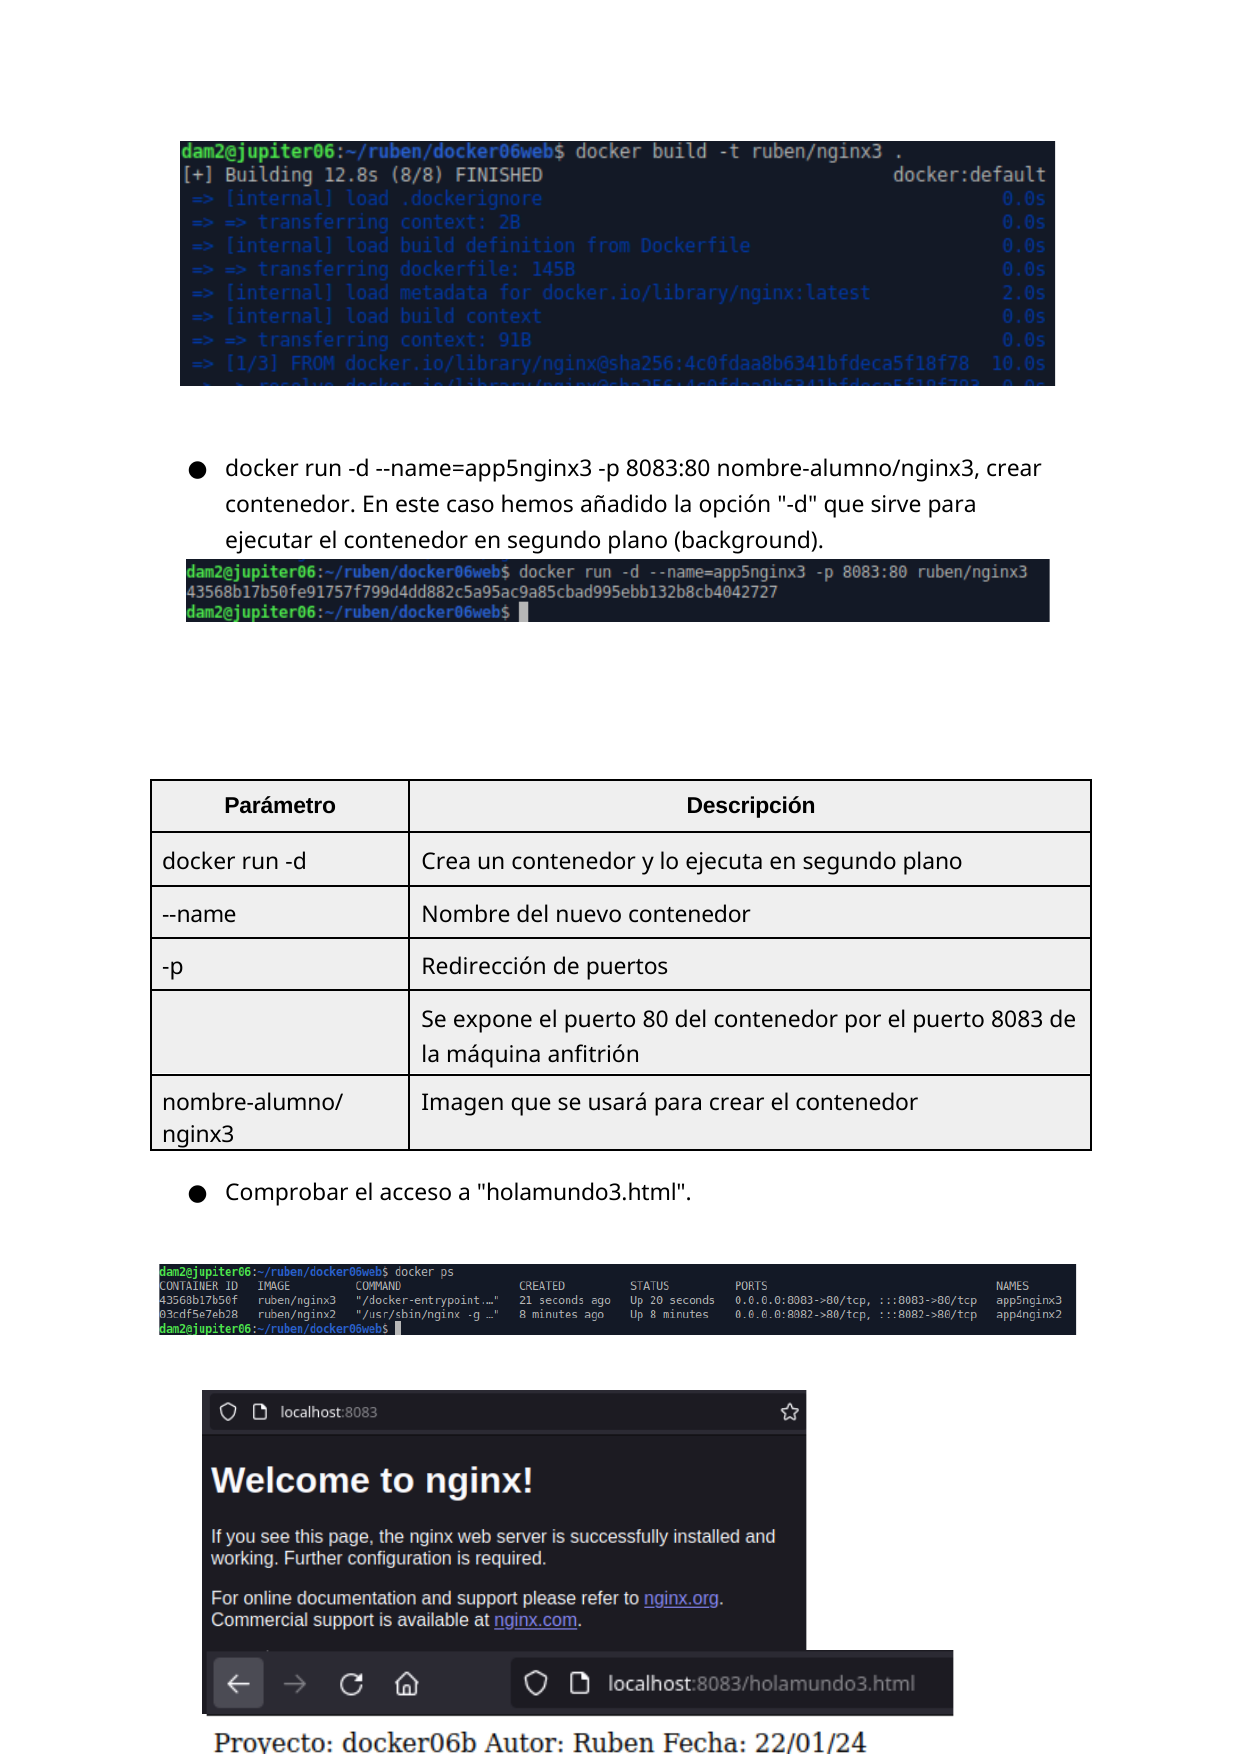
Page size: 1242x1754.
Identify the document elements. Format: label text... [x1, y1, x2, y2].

table_cell Redirección de puertos [410, 939, 1090, 989]
table_cell docker run -d [152, 833, 408, 885]
table_cell nombre-alumno/nginx3 [152, 1076, 408, 1149]
table_header Parámetro [152, 781, 408, 831]
table_cell --name [152, 887, 408, 937]
table_cell Crea un contenedor y lo ejecuta en segundo plano [410, 833, 1090, 885]
table_cell -p [152, 939, 408, 989]
table_cell Nombre del nuevo contenedor [410, 887, 1090, 937]
picture [186, 559, 1050, 622]
list docker run -d --name=app5nginx3 -p 8083:80 nombre-alumno/nginx3, crear contenedor. En este caso hemos añadido la opción "-d" que sirve para ejecutar el contenedor en segundo plano (background). [187, 452, 1051, 555]
picture [159, 1264, 1077, 1335]
table_header Descripción [410, 781, 1090, 831]
table_cell [152, 991, 408, 1073]
picture [202, 1390, 954, 1754]
list Comprobar el acceso a "holamundo3.html". [187, 1176, 1104, 1208]
table_cell Imagen que se usará para crear el contenedor [410, 1076, 1090, 1149]
table_cell Se expone el puerto 80 del contenedor por el puerto 8083 de la máquina anfitrión [410, 991, 1090, 1073]
picture [180, 141, 1056, 386]
